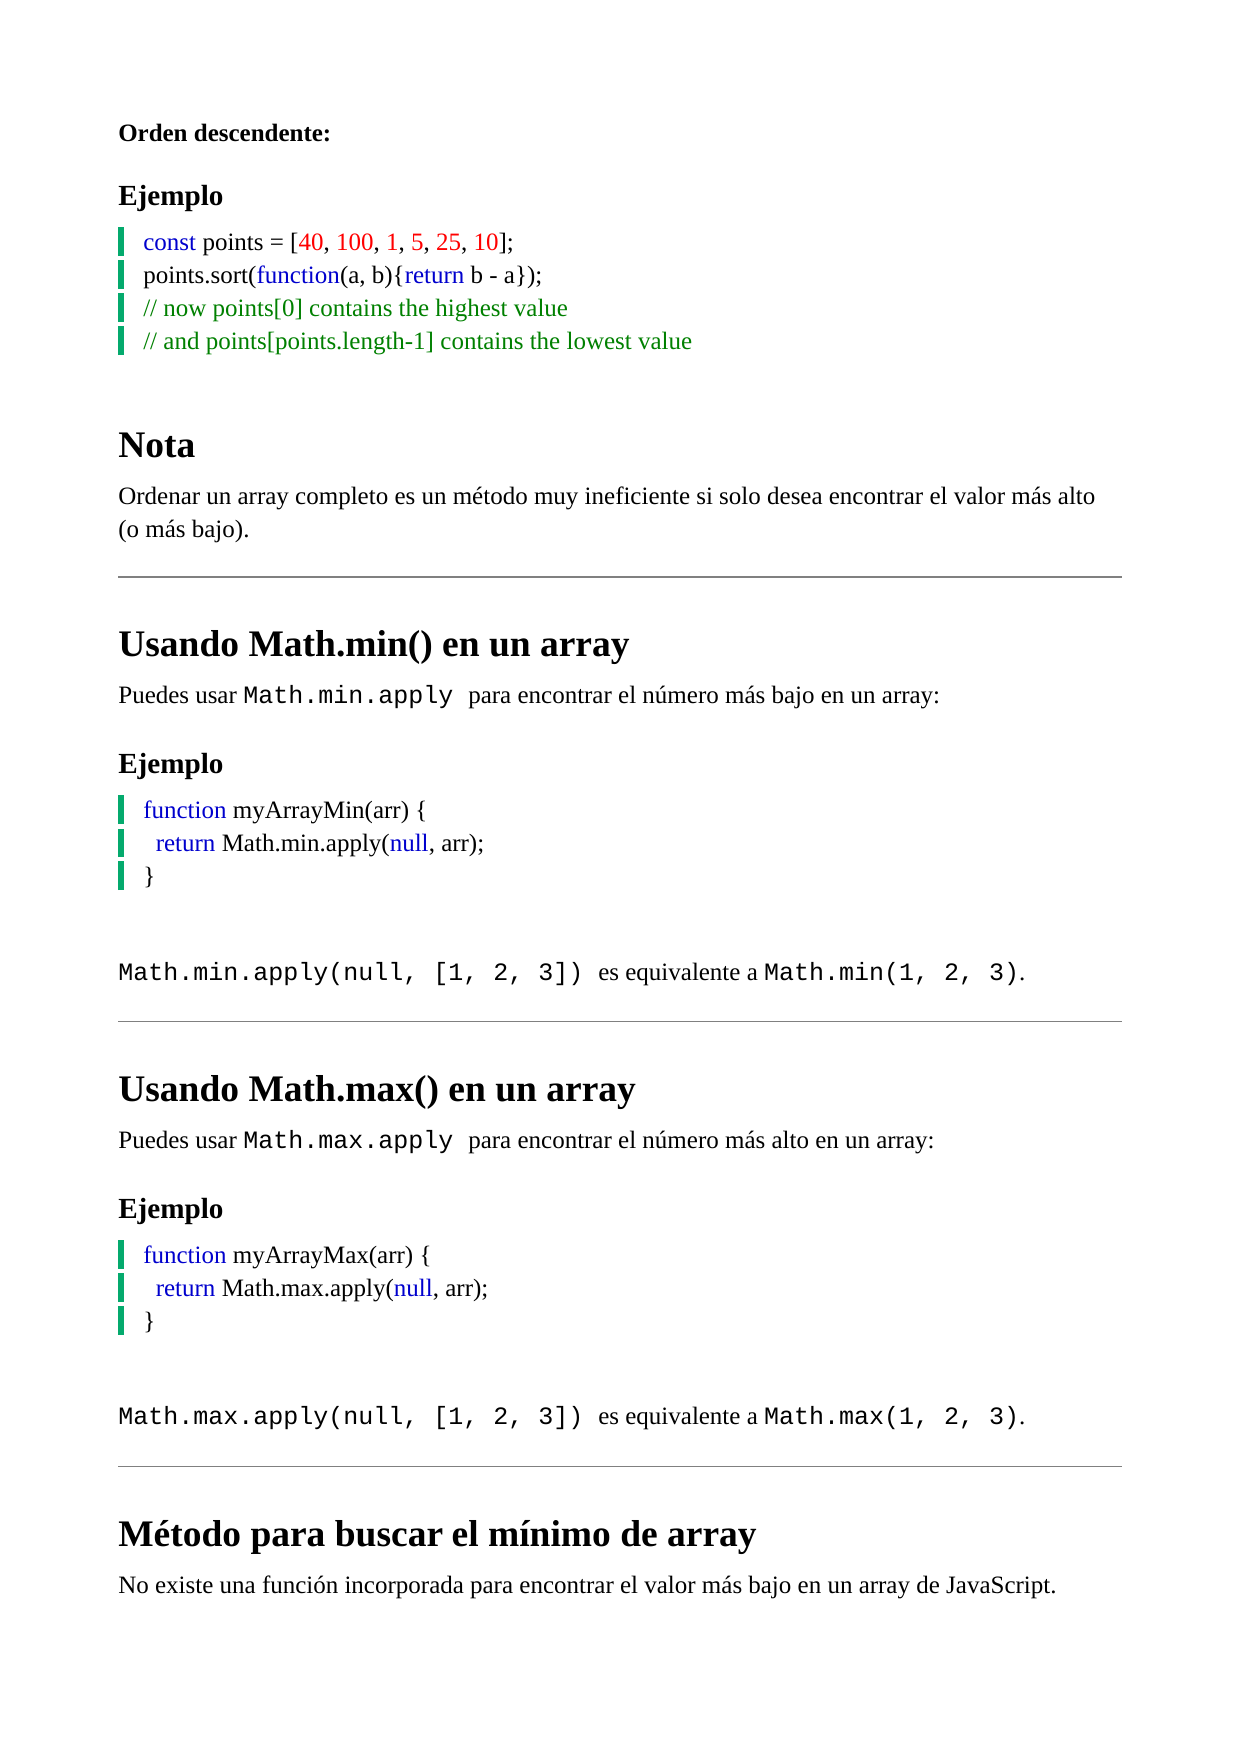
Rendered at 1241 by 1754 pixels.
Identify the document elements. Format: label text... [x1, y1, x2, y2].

text Puedes usar Math.min.apply para encontrar el número más bajo en un array: [118, 681, 1122, 711]
subtitle Método para buscar el mínimo de array [118, 1511, 1122, 1554]
subtitle Orden descendente: [118, 118, 1122, 147]
text Ordenar un array completo es un método muy ineficiente si solo desea encontrar el valor más alto (o más bajo). [118, 481, 1122, 543]
text Puedes usar Math.max.apply para encontrar el número más alto en un array: [118, 1125, 1122, 1156]
subtitle Usando Math.min() en un array [118, 622, 1122, 665]
text const points = [40, 100, 1, 5, 25, 10]; points.sort(function(a, b){return b - a}); // now points[0] contains the highest value // and points[points.length-1] contains the lowest value [118, 227, 1122, 355]
subtitle Nota [118, 423, 1122, 466]
subtitle Ejemplo [118, 746, 1122, 780]
text Math.max.apply(null, [1, 2, 3]) es equivalente a Math.max(1, 2, 3). [118, 1401, 1122, 1432]
text Math.min.apply(null, [1, 2, 3]) es equivalente a Math.min(1, 2, 3). [118, 957, 1122, 987]
subtitle Ejemplo [118, 1191, 1122, 1224]
text function myArrayMax(arr) { return Math.max.apply(null, arr); } [118, 1240, 1122, 1335]
text No existe una función incorporada para encontrar el valor más bajo en un array de JavaScript. [118, 1570, 1122, 1599]
subtitle Ejemplo [118, 178, 1122, 212]
subtitle Usando Math.max() en un array [118, 1067, 1122, 1110]
text function myArrayMin(arr) { return Math.min.apply(null, arr); } [118, 795, 1122, 890]
